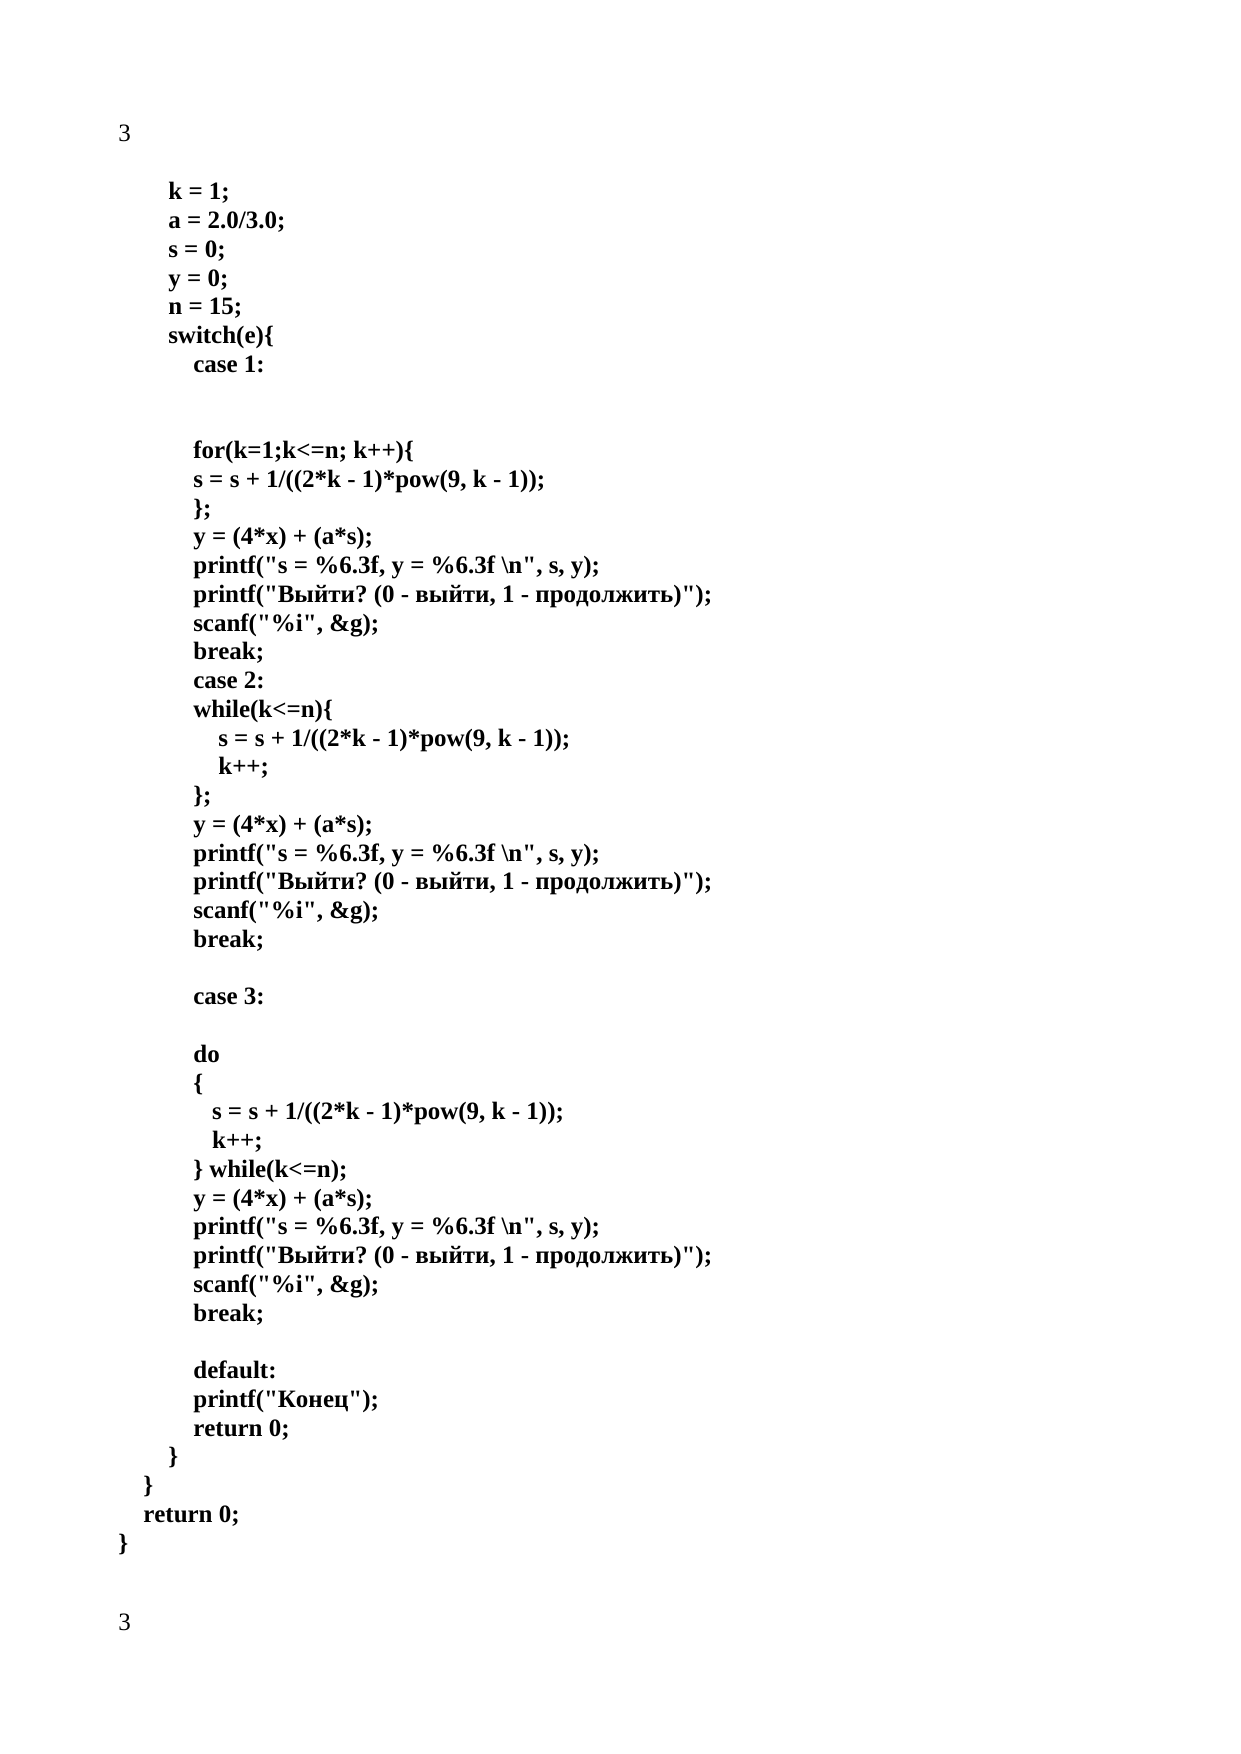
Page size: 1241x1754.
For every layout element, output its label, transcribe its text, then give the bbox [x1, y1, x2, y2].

text k = 1; a = 2.0/3.0; s = 0; y = 0; n = 15; switch(e){ case 1: for(k=1;k<=n; k++){ s = s + 1/((2*k - 1)*pow(9, k - 1)); }; y = (4*x) + (a*s); printf("s = %6.3f, y = %6.3f \n", s, y); printf("Выйти? (0 - выйти, 1 - продолжить)"); scanf("%i", &g); break; case 2: while(k<=n){ s = s + 1/((2*k - 1)*pow(9, k - 1)); k++; }; y = (4*x) + (a*s); printf("s = %6.3f, y = %6.3f \n", s, y); printf("Выйти? (0 - выйти, 1 - продолжить)"); scanf("%i", &g); break; case 3: do { s = s + 1/((2*k - 1)*pow(9, k - 1)); k++; } while(k<=n); y = (4*x) + (a*s); printf("s = %6.3f, y = %6.3f \n", s, y); printf("Выйти? (0 - выйти, 1 - продолжить)"); scanf("%i", &g); break; default: printf("Конец"); return 0; } } return 0; } [118, 176, 1122, 1556]
